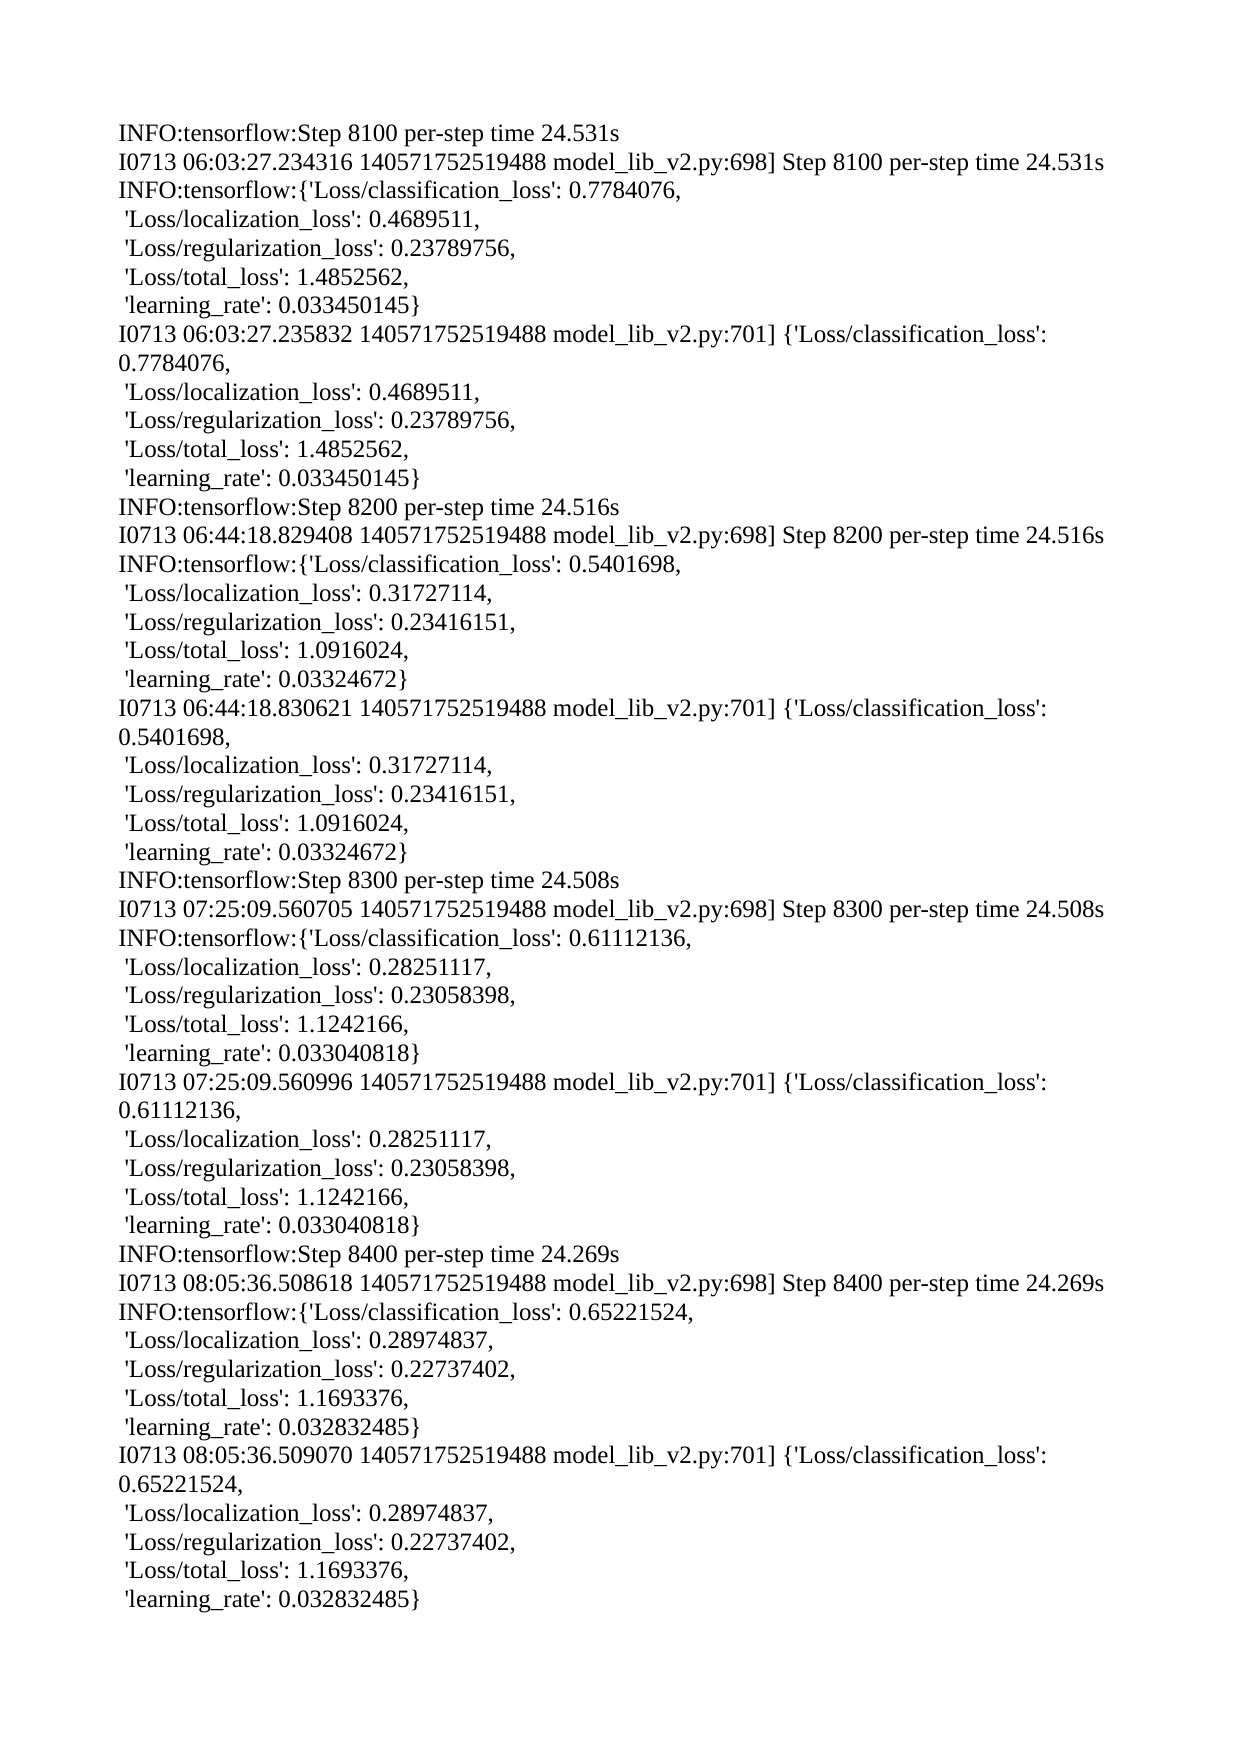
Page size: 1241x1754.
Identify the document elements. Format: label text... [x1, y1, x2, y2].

text I0713 06:03:27.234316 140571752519488 model_lib_v2.py:698] Step 8100 per-step time 24.531s [118, 147, 1122, 176]
text 'learning_rate': 0.033450145} [118, 463, 1122, 492]
text 'Loss/total_loss': 1.1693376, [118, 1556, 1122, 1584]
text 'learning_rate': 0.033040818} [118, 1038, 1122, 1067]
text 'Loss/regularization_loss': 0.22737402, [118, 1527, 1122, 1556]
text INFO:tensorflow:Step 8400 per-step time 24.269s [118, 1239, 1122, 1268]
text 'Loss/total_loss': 1.1242166, [118, 1009, 1122, 1038]
text INFO:tensorflow:Step 8200 per-step time 24.516s [118, 492, 1122, 521]
text 'Loss/regularization_loss': 0.23058398, [118, 981, 1122, 1009]
text 'learning_rate': 0.033450145} [118, 291, 1122, 319]
text I0713 08:05:36.509070 140571752519488 model_lib_v2.py:701] {'Loss/classification_loss': 0.65221524, [118, 1441, 1122, 1498]
text 'Loss/regularization_loss': 0.23058398, [118, 1153, 1122, 1182]
text 'Loss/total_loss': 1.1693376, [118, 1383, 1122, 1412]
text 'Loss/regularization_loss': 0.23416151, [118, 779, 1122, 808]
text 'Loss/localization_loss': 0.28974837, [118, 1326, 1122, 1354]
text 'Loss/regularization_loss': 0.23789756, [118, 406, 1122, 434]
text 'Loss/total_loss': 1.1242166, [118, 1182, 1122, 1211]
text INFO:tensorflow:{'Loss/classification_loss': 0.5401698, [118, 549, 1122, 578]
text 'Loss/total_loss': 1.4852562, [118, 434, 1122, 463]
text 'Loss/total_loss': 1.0916024, [118, 636, 1122, 664]
text 'Loss/regularization_loss': 0.23416151, [118, 607, 1122, 636]
text 'Loss/localization_loss': 0.28251117, [118, 1124, 1122, 1153]
text 'learning_rate': 0.03324672} [118, 837, 1122, 866]
text INFO:tensorflow:{'Loss/classification_loss': 0.65221524, [118, 1297, 1122, 1326]
text 'learning_rate': 0.032832485} [118, 1412, 1122, 1441]
text 'Loss/localization_loss': 0.4689511, [118, 377, 1122, 406]
text I0713 07:25:09.560705 140571752519488 model_lib_v2.py:698] Step 8300 per-step time 24.508s [118, 894, 1122, 923]
text I0713 06:03:27.235832 140571752519488 model_lib_v2.py:701] {'Loss/classification_loss': 0.7784076, [118, 319, 1122, 377]
text 'Loss/localization_loss': 0.31727114, [118, 751, 1122, 779]
text 'learning_rate': 0.032832485} [118, 1584, 1122, 1613]
text 'Loss/total_loss': 1.4852562, [118, 262, 1122, 291]
text I0713 06:44:18.829408 140571752519488 model_lib_v2.py:698] Step 8200 per-step time 24.516s [118, 521, 1122, 549]
text 'Loss/total_loss': 1.0916024, [118, 808, 1122, 837]
text 'Loss/localization_loss': 0.31727114, [118, 578, 1122, 607]
text INFO:tensorflow:{'Loss/classification_loss': 0.61112136, [118, 923, 1122, 952]
text INFO:tensorflow:Step 8100 per-step time 24.531s [118, 118, 1122, 147]
text I0713 08:05:36.508618 140571752519488 model_lib_v2.py:698] Step 8400 per-step time 24.269s [118, 1268, 1122, 1297]
text INFO:tensorflow:{'Loss/classification_loss': 0.7784076, [118, 176, 1122, 204]
text 'Loss/localization_loss': 0.4689511, [118, 204, 1122, 233]
text 'Loss/regularization_loss': 0.23789756, [118, 233, 1122, 262]
text 'Loss/localization_loss': 0.28974837, [118, 1498, 1122, 1527]
text 'learning_rate': 0.033040818} [118, 1211, 1122, 1239]
text 'Loss/localization_loss': 0.28251117, [118, 952, 1122, 981]
text I0713 06:44:18.830621 140571752519488 model_lib_v2.py:701] {'Loss/classification_loss': 0.5401698, [118, 693, 1122, 751]
text I0713 07:25:09.560996 140571752519488 model_lib_v2.py:701] {'Loss/classification_loss': 0.61112136, [118, 1067, 1122, 1124]
text 'Loss/regularization_loss': 0.22737402, [118, 1354, 1122, 1383]
text 'learning_rate': 0.03324672} [118, 664, 1122, 693]
text INFO:tensorflow:Step 8300 per-step time 24.508s [118, 866, 1122, 894]
